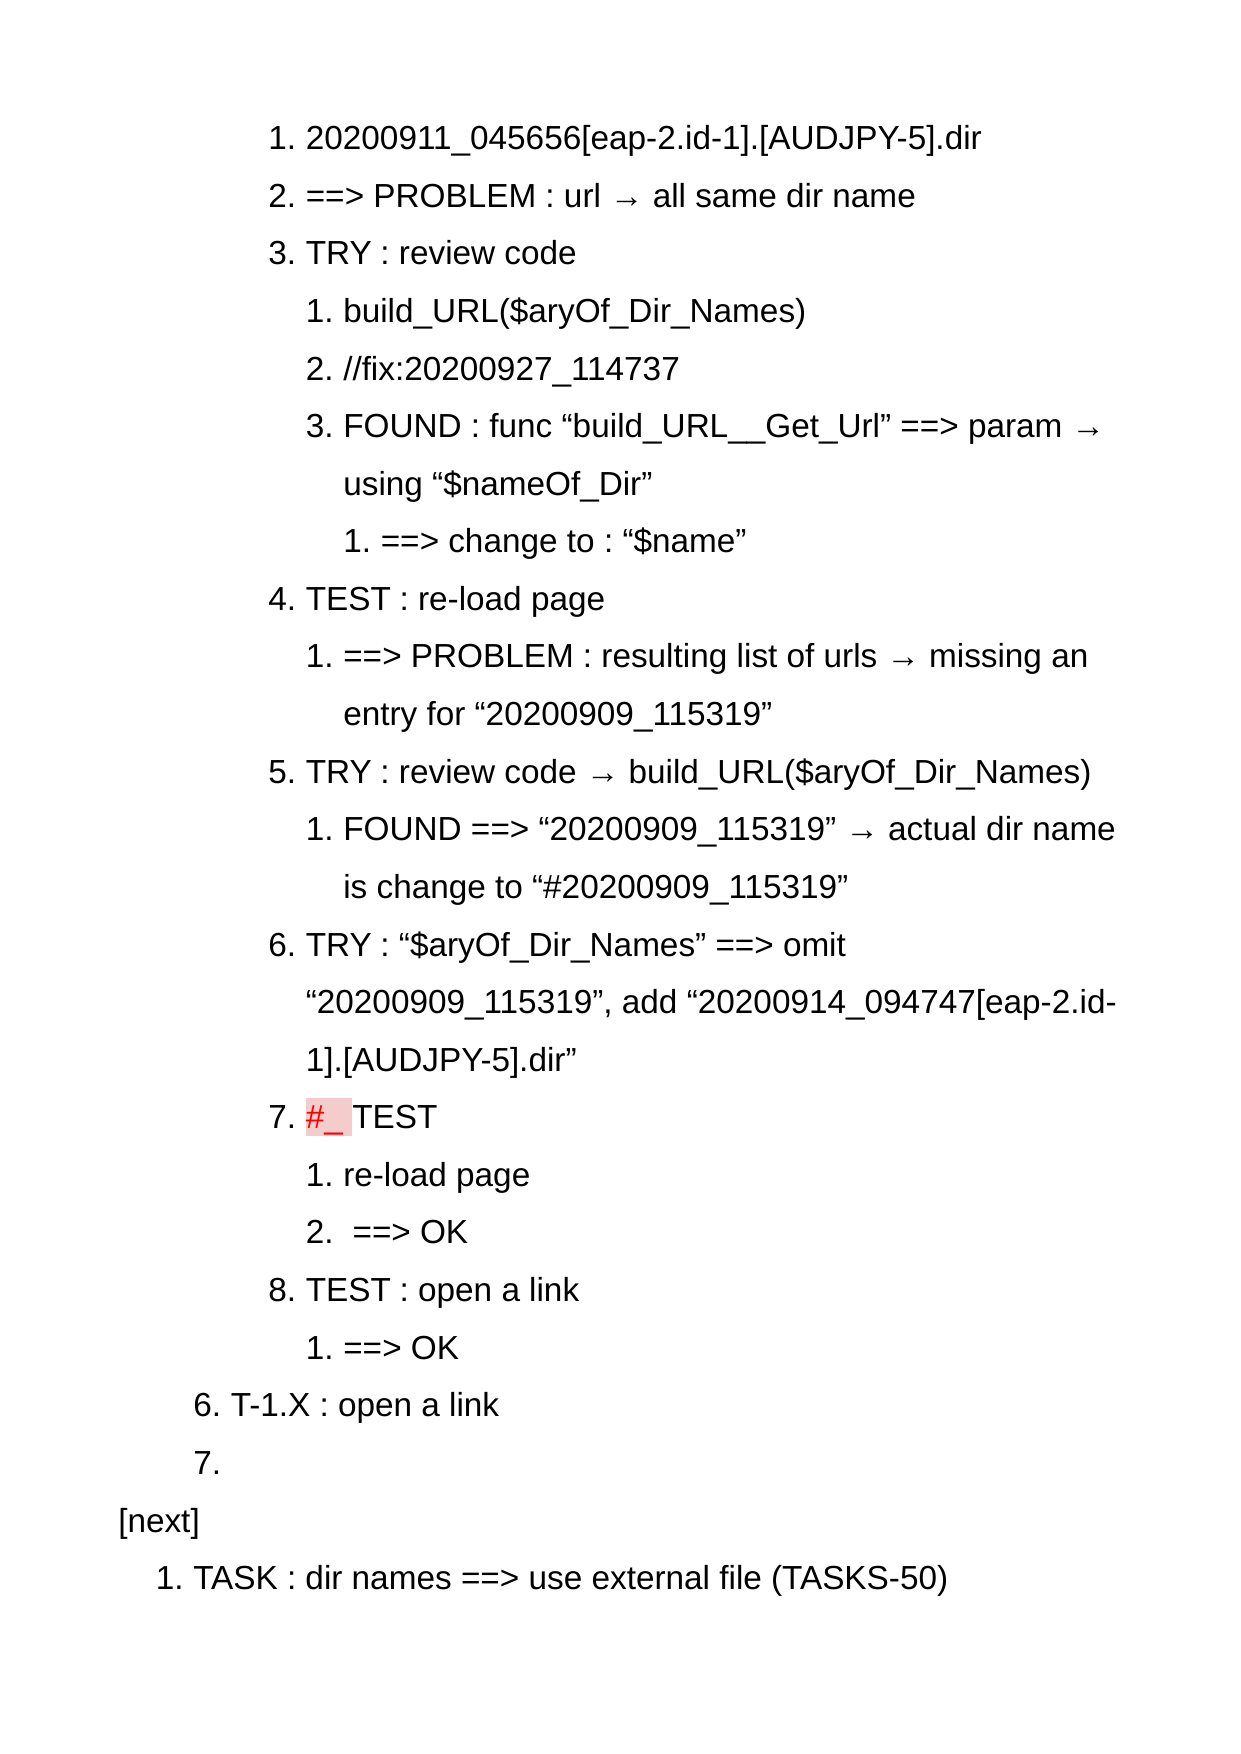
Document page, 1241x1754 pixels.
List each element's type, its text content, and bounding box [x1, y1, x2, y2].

list re-load page [306, 1155, 1122, 1193]
list TASK : dir names ==> use external file (TASKS-50) [156, 1558, 1122, 1597]
text [next] [118, 1501, 1122, 1539]
list 20200911_045656[eap-2.id-1].[AUDJPY-5].dir [268, 118, 1122, 157]
list TRY : “$aryOf_Dir_Names” ==> omit “20200909_115319”, add “20200914_094747[eap-2.id-1].[AUDJPY-5].dir” [268, 924, 1122, 1078]
list build_URL($aryOf_Dir_Names) [306, 291, 1122, 329]
list TRY : review code → build_URL($aryOf_Dir_Names) [268, 752, 1122, 790]
list TEST : open a link [268, 1270, 1122, 1309]
list ==> PROBLEM : url → all same dir name [268, 176, 1122, 214]
list ==> PROBLEM : resulting list of urls → missing an entry for “20200909_115319” [306, 637, 1122, 733]
list ==> OK [306, 1213, 1122, 1251]
list FOUND : func “build_URL__Get_Url” ==> param → using “$nameOf_Dir” [306, 406, 1122, 502]
list //fix:20200927_114737 [306, 348, 1122, 387]
list TRY : review code [268, 233, 1122, 272]
list FOUND ==> “20200909_115319” → actual dir name is change to “#20200909_115319” [306, 809, 1122, 905]
list ==> OK [306, 1328, 1122, 1366]
list ==> change to : “$name” [343, 521, 1122, 560]
list #_ TEST [268, 1097, 1122, 1136]
list TEST : re-load page [268, 579, 1122, 617]
list T-1.X : open a link [193, 1385, 1122, 1424]
